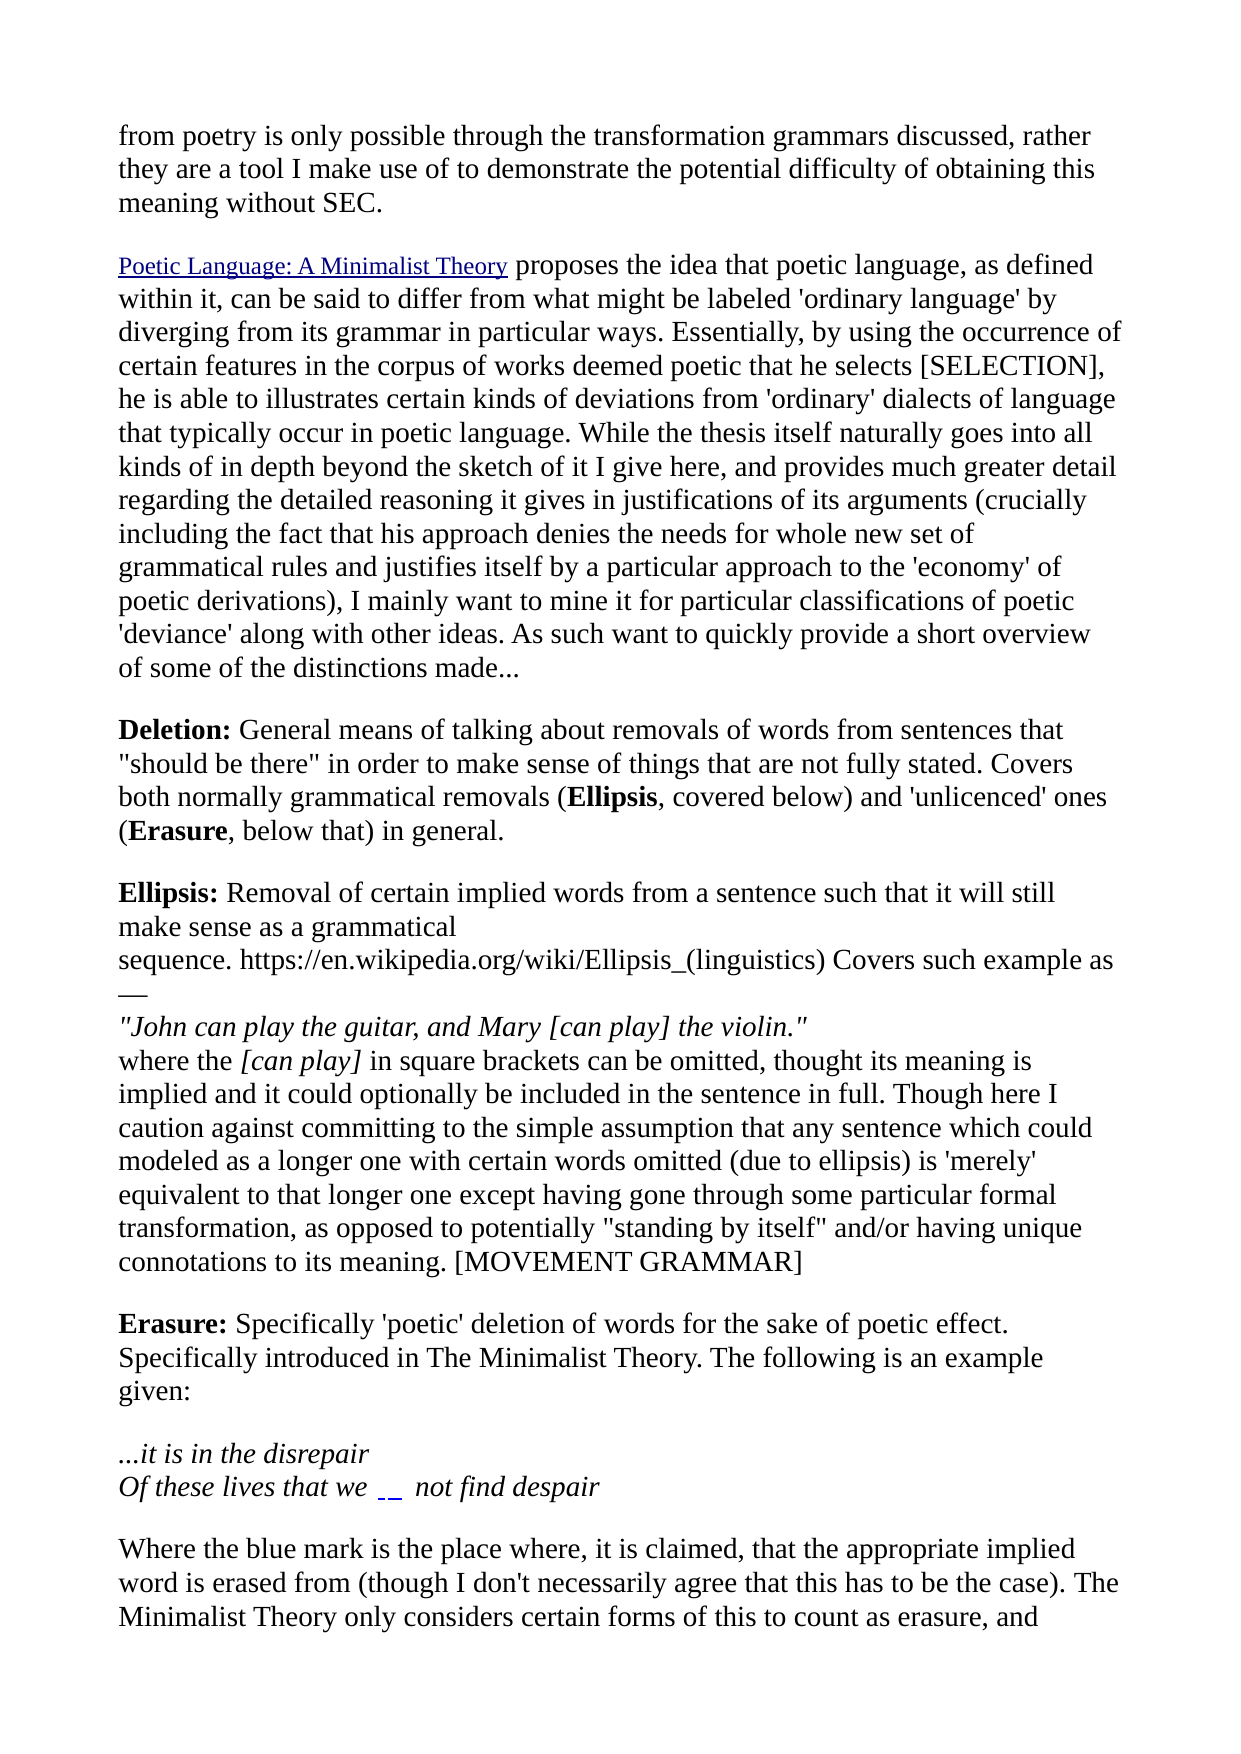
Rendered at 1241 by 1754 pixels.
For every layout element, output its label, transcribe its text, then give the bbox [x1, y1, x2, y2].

text from poetry is only possible through the transformation grammars discussed, rather they are a tool I make use of to demonstrate the potential difficulty of obtaining this meaning without SEC. [118, 118, 1122, 219]
text Where the blue mark is the place where, it is claimed, that the appropriate implied word is erased from (though I don't necessarily agree that this has to be the case). The Minimalist Theory only considers certain forms of this to count as erasure, and [118, 1532, 1122, 1632]
text Poetic Language: A Minimalist Theory proposes the idea that poetic language, as defined within it, can be said to differ from what might be labeled 'ordinary language' by diverging from its grammar in particular ways. Essentially, by using the occurrence of certain features in the corpus of works deemed poetic that he selects [SELECTION], he is able to illustrates certain kinds of deviations from 'ordinary' dialects of language that typically occur in poetic language. While the thesis itself naturally goes into all kinds of in depth beyond the sketch of it I give here, and provides much greater detail regarding the detailed reasoning it gives in justifications of its arguments (crucially including the fact that his approach denies the needs for whole new set of grammatical rules and justifies itself by a particular approach to the 'economy' of poetic derivations), I mainly want to mine it for particular classifications of poetic 'deviance' along with other ideas. As such want to quickly provide a short overview of some of the distinctions made... [118, 247, 1122, 683]
text Erasure: Specifically 'poetic' deletion of words for the sake of poetic effect. Specifically introduced in The Minimalist Theory. The following is an example given: [118, 1306, 1122, 1407]
text ...it is in the disrepair [118, 1436, 1122, 1469]
text Ellipsis: Removal of certain implied words from a sentence such that it will still make sense as a grammatical sequence. https://en.wikipedia.org/wiki/Ellipsis_(linguistics) Covers such example as — [118, 875, 1122, 1009]
text "John can play the guitar, and Mary [can play] the violin." [118, 1009, 1122, 1043]
text Deletion: General means of talking about removals of words from sentences that "should be there" in order to make sense of things that are not fully stated. Covers both normally grammatical removals (Ellipsis, covered below) and 'unlicenced' ones (Erasure, below that) in general. [118, 712, 1122, 846]
text Of these lives that we not find despair [118, 1469, 1122, 1503]
text where the [can play] in square brackets can be omitted, thought its meaning is implied and it could optionally be included in the sentence in full. Though here I caution against committing to the simple assumption that any sentence which could modeled as a longer one with certain words omitted (due to ellipsis) is 'merely' equivalent to that longer one except having gone through some particular formal transformation, as opposed to potentially "standing by itself" and/or having unique connotations to its meaning. [MOVEMENT GRAMMAR] [118, 1043, 1122, 1278]
